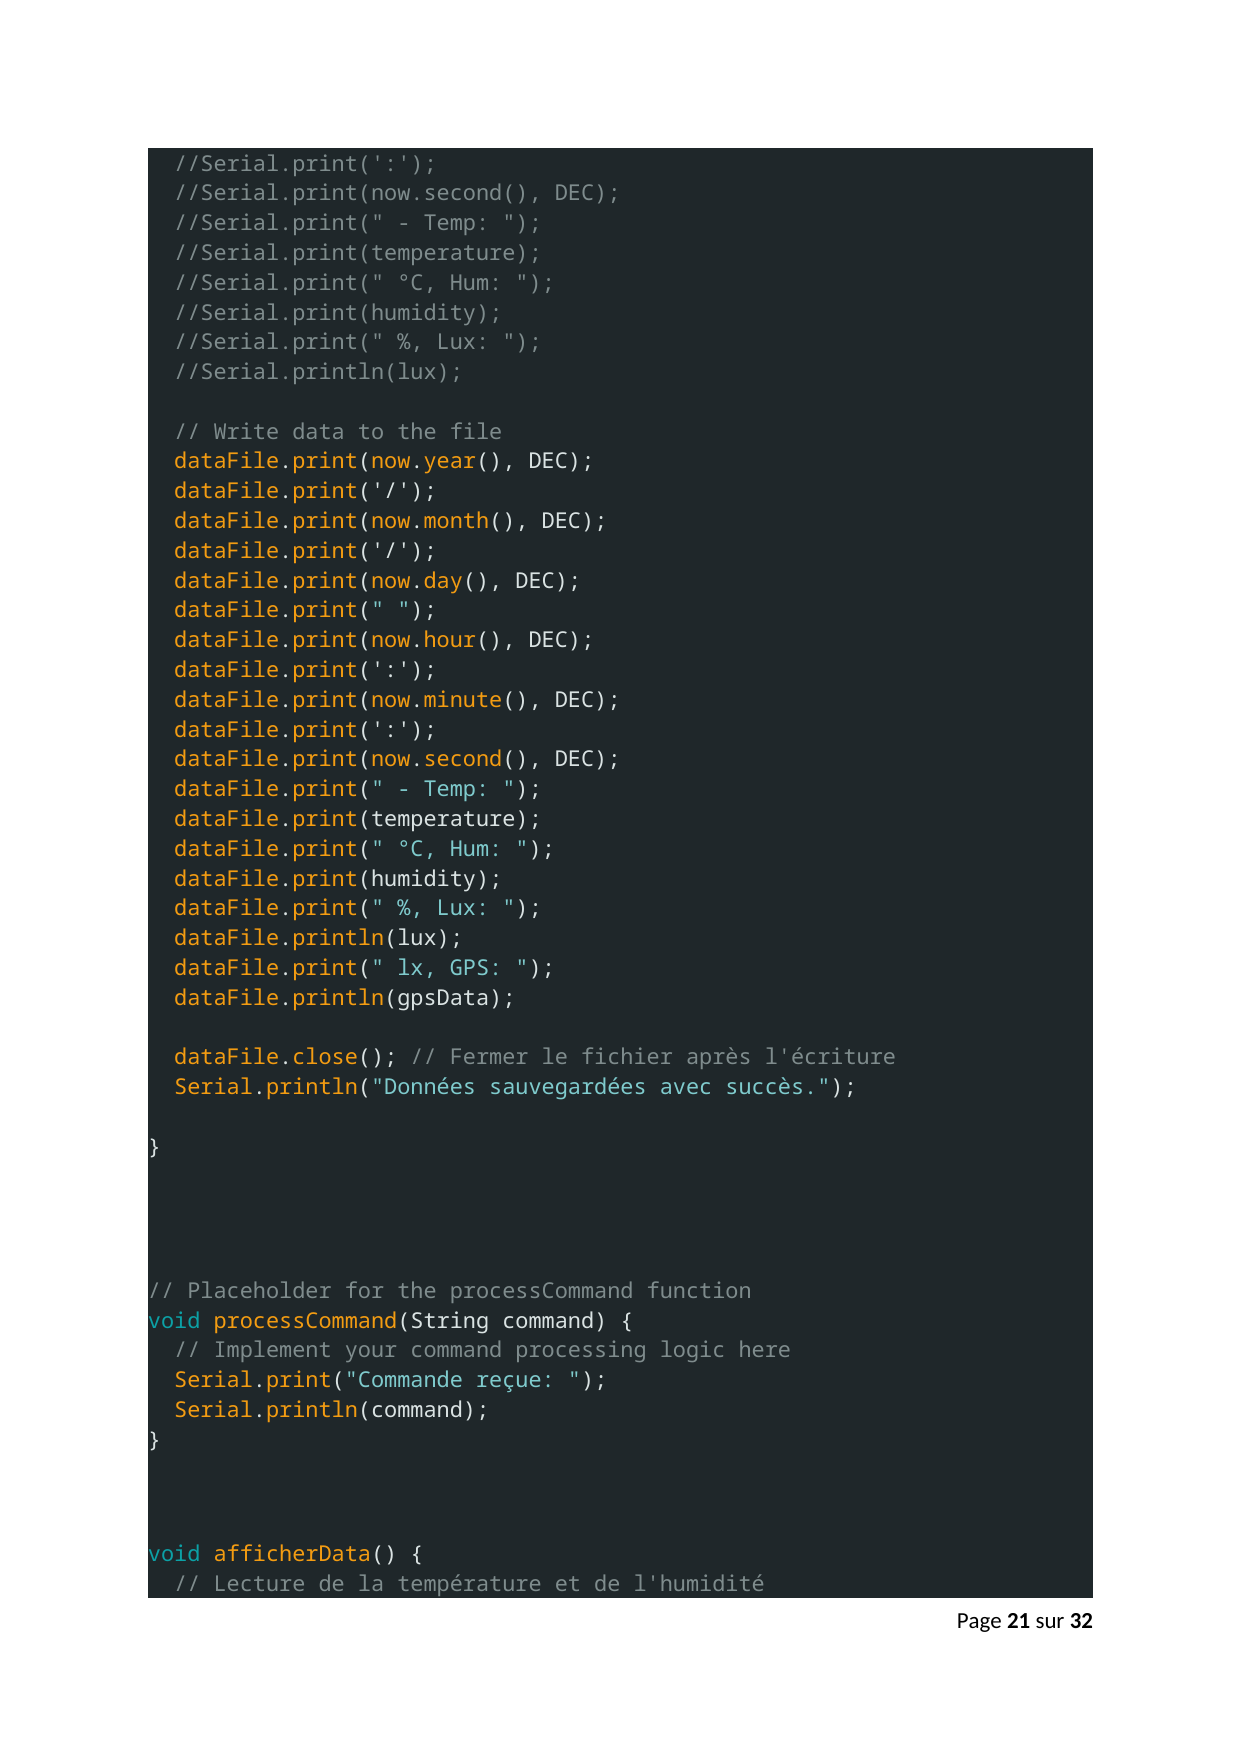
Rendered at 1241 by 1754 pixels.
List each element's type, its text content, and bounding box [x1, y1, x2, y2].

text //Serial.print(" %, Lux: "); [148, 326, 1093, 356]
text dataFile.print(now.year(), DEC); [148, 446, 1093, 475]
text //Serial.print(temperature); [148, 237, 1093, 267]
text //Serial.print(" °C, Hum: "); [148, 267, 1093, 297]
text } [148, 1131, 1093, 1161]
text //Serial.print(humidity); [148, 297, 1093, 326]
text dataFile.println(gpsData); [148, 982, 1093, 1012]
text dataFile.print(now.second(), DEC); [148, 743, 1093, 773]
text //Serial.print(now.second(), DEC); [148, 177, 1093, 207]
text dataFile.close(); // Fermer le fichier après l'écriture [148, 1041, 1093, 1071]
text dataFile.print('/'); [148, 535, 1093, 565]
text // Lecture de la température et de l'humidité [148, 1568, 1093, 1598]
text dataFile.print(':'); [148, 654, 1093, 684]
text // Write data to the file [148, 416, 1093, 446]
text // Implement your command processing logic here [148, 1334, 1093, 1364]
text dataFile.print(" - Temp: "); [148, 773, 1093, 803]
text Serial.print("Commande reçue: "); [148, 1364, 1093, 1394]
text dataFile.print(humidity); [148, 863, 1093, 892]
text dataFile.print(now.hour(), DEC); [148, 624, 1093, 654]
text //Serial.print(" - Temp: "); [148, 207, 1093, 237]
text Serial.println("Données sauvegardées avec succès."); [148, 1071, 1093, 1101]
text dataFile.print(temperature); [148, 803, 1093, 833]
text dataFile.print('/'); [148, 475, 1093, 505]
text dataFile.print(now.day(), DEC); [148, 565, 1093, 594]
text Serial.println(command); [148, 1394, 1093, 1424]
text //Serial.print(':'); [148, 148, 1093, 177]
text dataFile.print(':'); [148, 714, 1093, 743]
text dataFile.print(" %, Lux: "); [148, 892, 1093, 922]
text void afficherData() { [148, 1538, 1093, 1568]
text dataFile.println(lux); [148, 922, 1093, 952]
text dataFile.print(" "); [148, 594, 1093, 624]
text } [148, 1424, 1093, 1454]
text dataFile.print(" °C, Hum: "); [148, 833, 1093, 863]
text dataFile.print(now.minute(), DEC); [148, 684, 1093, 714]
text dataFile.print(" lx, GPS: "); [148, 952, 1093, 982]
text void processCommand(String command) { [148, 1305, 1093, 1334]
text //Serial.println(lux); [148, 356, 1093, 386]
text dataFile.print(now.month(), DEC); [148, 505, 1093, 535]
text // Placeholder for the processCommand function [148, 1275, 1093, 1305]
